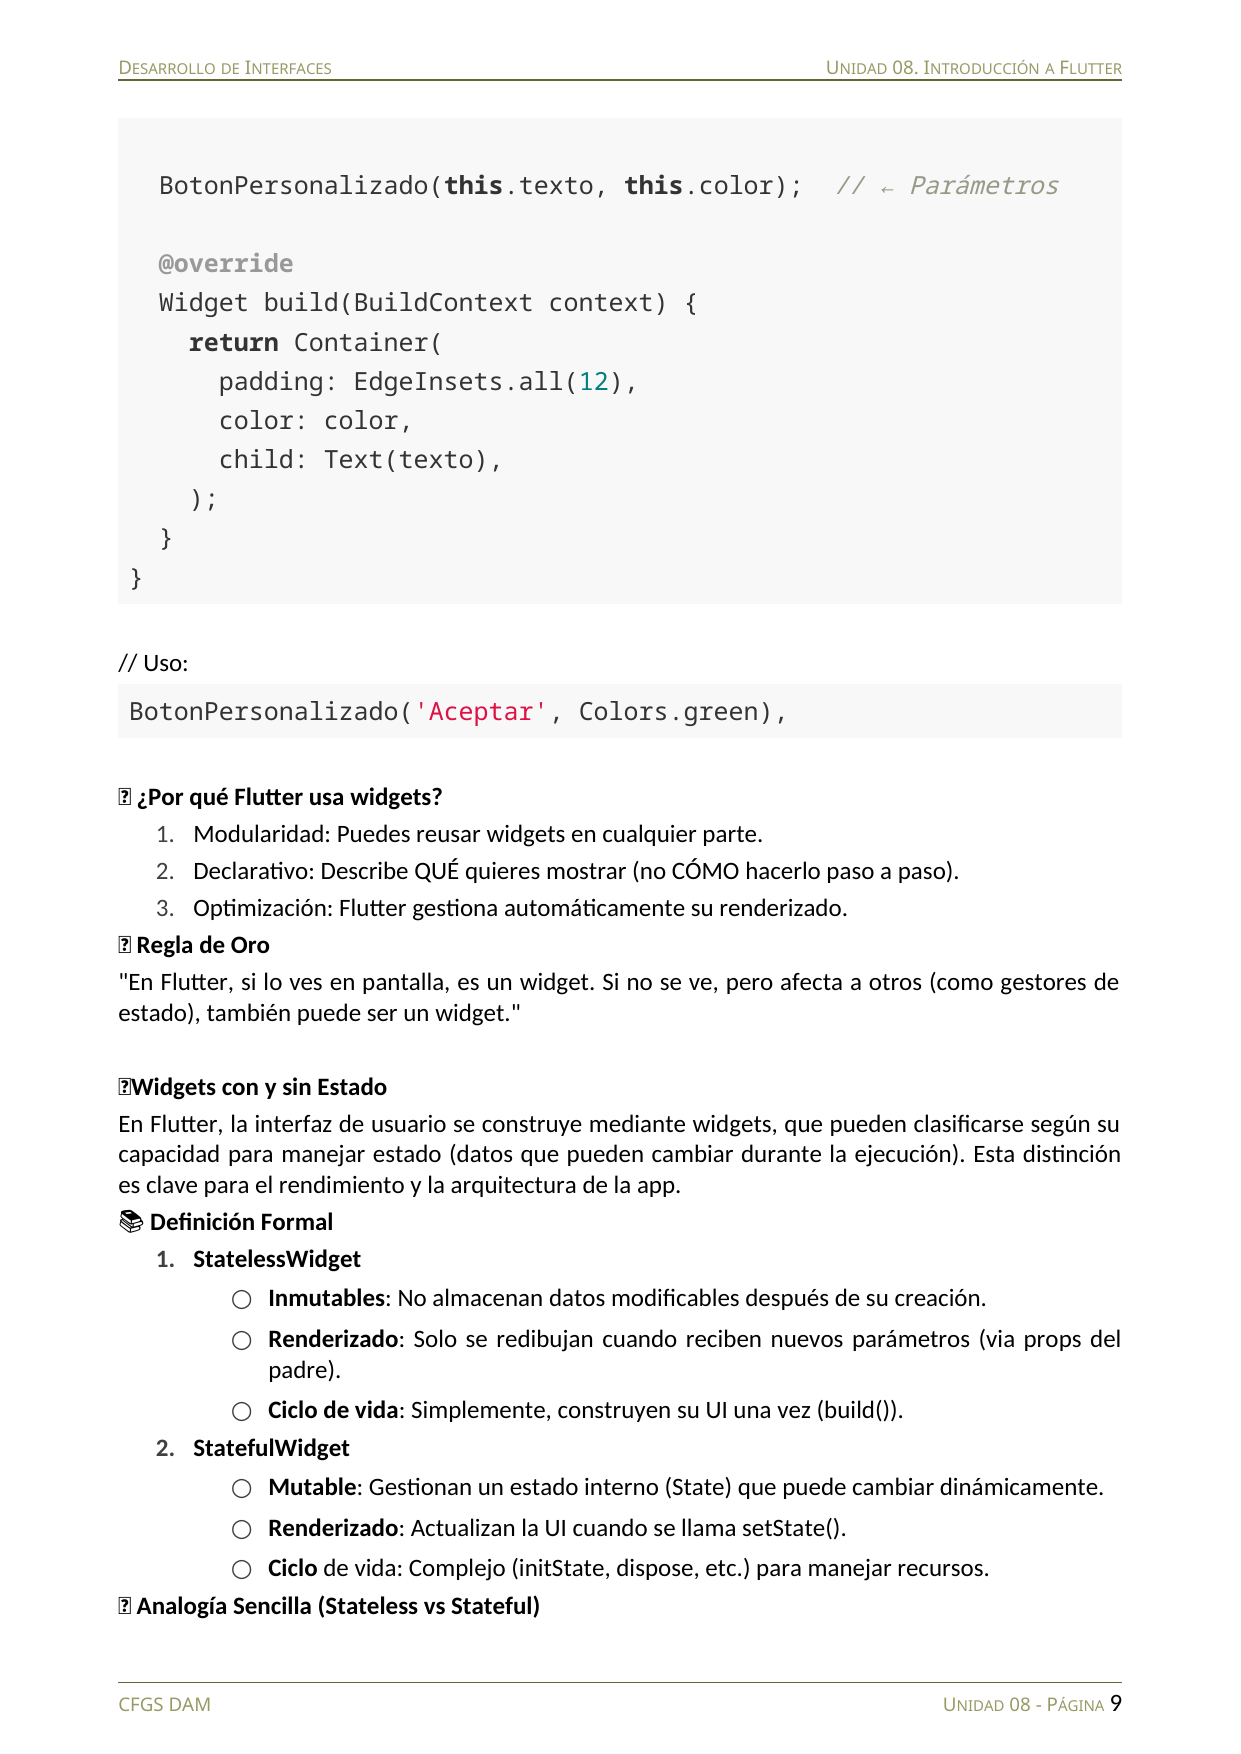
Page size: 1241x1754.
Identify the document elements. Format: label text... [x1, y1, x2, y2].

list Declarativo: Describe QUÉ quieres mostrar (no CÓMO hacerlo paso a paso). [156, 855, 1122, 886]
list Renderizado: Solo se redibujan cuando reciben nuevos parámetros (via props del padre). [231, 1320, 1122, 1385]
text 📚 Definición Formal [118, 1206, 1122, 1236]
text // Uso: [118, 647, 1122, 677]
list Modularidad: Puedes reusar widgets en cualquier parte. [156, 818, 1122, 849]
text 💡 ¿Por qué Flutter usa widgets? [118, 781, 1122, 812]
text "En Flutter, si lo ves en pantalla, es un widget. Si no se ve, pero afecta a otros (como gestores de estado), también puede ser un widget." [118, 966, 1122, 1027]
text En Flutter, la interfaz de usuario se construye mediante widgets, que pueden clasificarse según su capacidad para manejar estado (datos que pueden cambiar durante la ejecución). Esta distinción es clave para el rendimiento y la arquitectura de la app. [118, 1108, 1122, 1199]
table_header BotonPersonalizado(this.texto, this.color); // ← Parámetros @override Widget build(BuildContext context) { return Container( padding: EdgeInsets.all(12), color: color, child: Text(texto), ); } } [118, 118, 1122, 604]
list Optimización: Flutter gestiona automáticamente su renderizado. [156, 892, 1122, 923]
text 📌 Regla de Oro [118, 929, 1122, 960]
text 🧩 Analogía Sencilla (Stateless vs Stateful) [118, 1590, 1122, 1621]
list Renderizado: Actualizan la UI cuando se llama setState(). [231, 1509, 1122, 1543]
table_header BotonPersonalizado('Aceptar', Colors.green), [118, 684, 1122, 738]
text 🧠Widgets con y sin Estado [118, 1071, 1122, 1101]
list Inmutables: No almacenan datos modificables después de su creación. [231, 1280, 1122, 1314]
list Ciclo de vida: Complejo (initState, dispose, etc.) para manejar recursos. [231, 1550, 1122, 1584]
list Mutable: Gestionan un estado interno (State) que puede cambiar dinámicamente. [231, 1469, 1122, 1503]
list Ciclo de vida: Simplemente, construyen su UI una vez (build()). [231, 1391, 1122, 1425]
list StatefulWidget [156, 1432, 1122, 1462]
list StatelessWidget [156, 1243, 1122, 1273]
